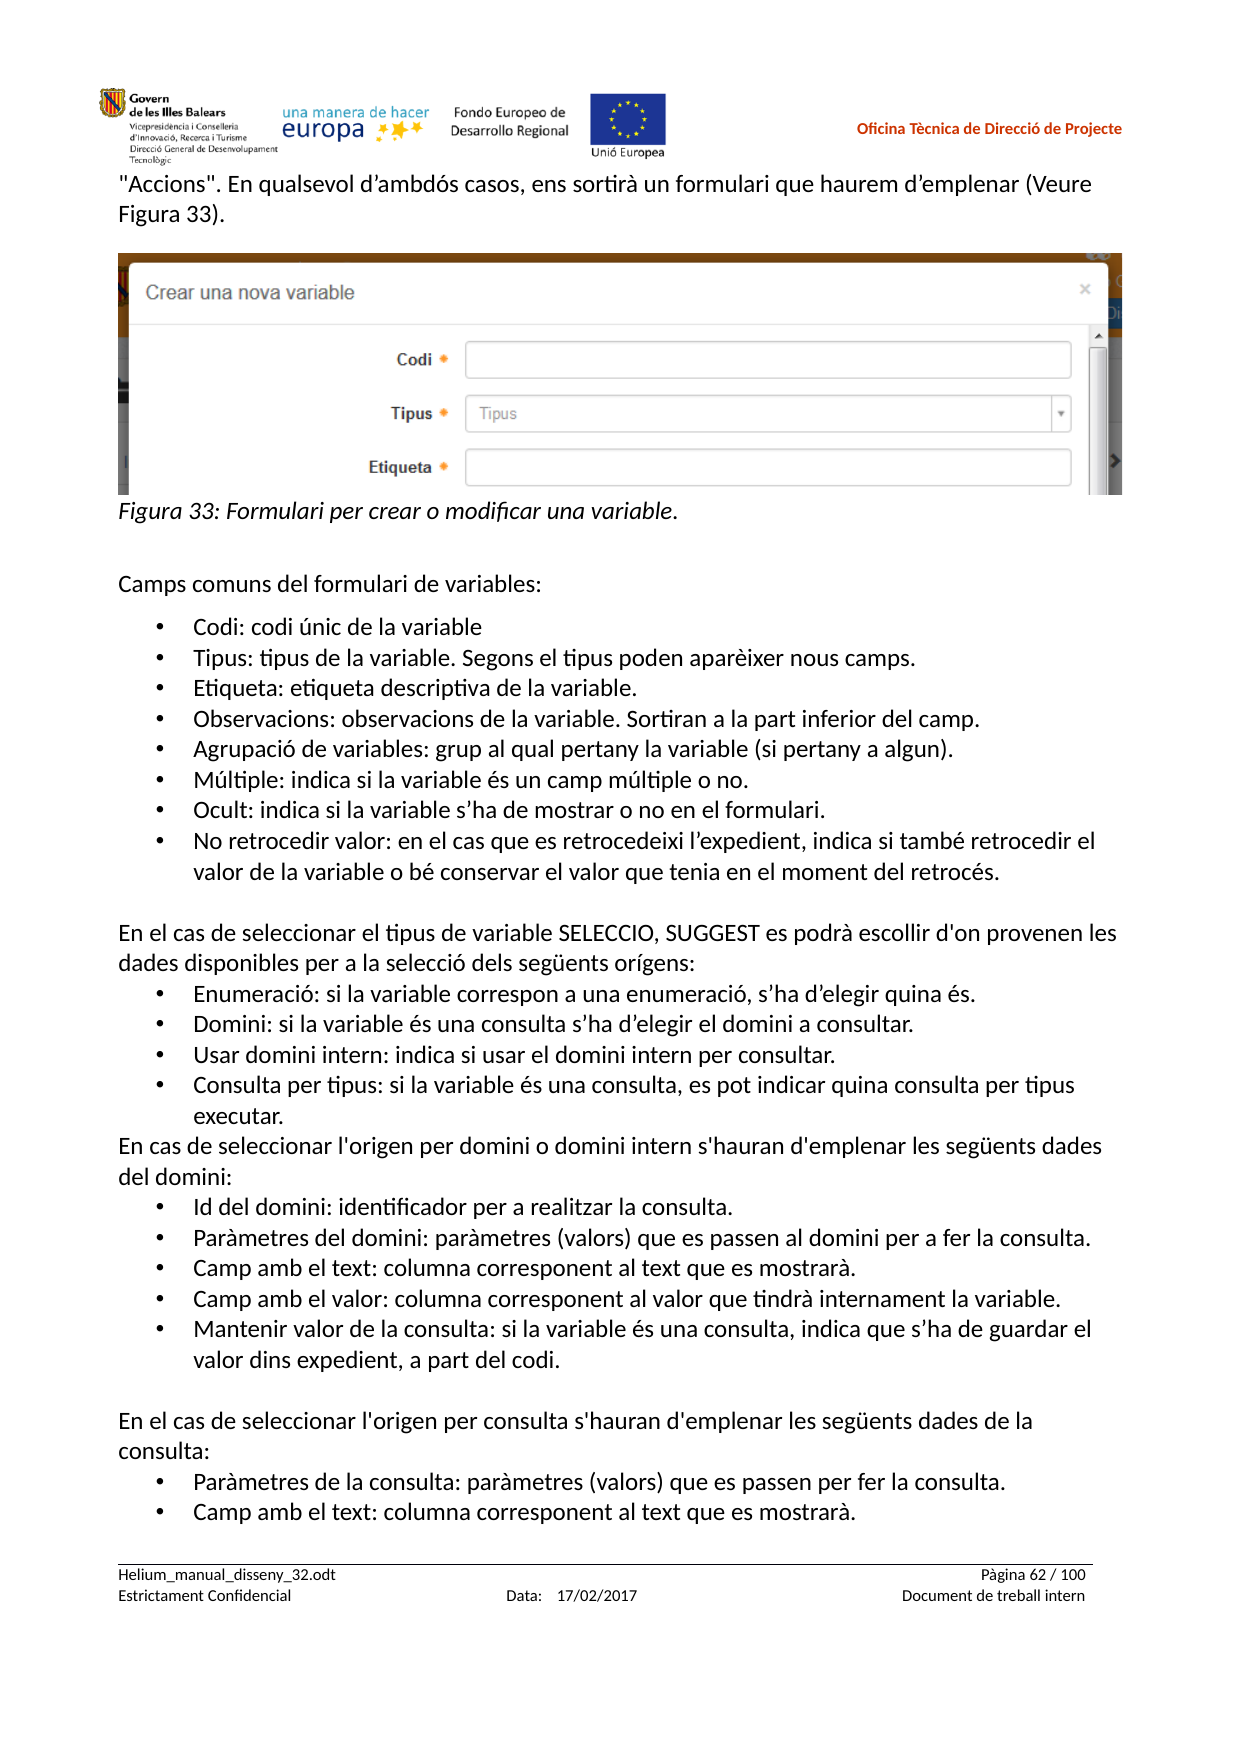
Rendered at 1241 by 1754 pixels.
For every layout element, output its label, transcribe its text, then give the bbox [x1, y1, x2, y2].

list Tipus: tipus de la variable. Segons el tipus poden aparèixer nous camps. [156, 642, 1122, 672]
picture [118, 253, 1123, 495]
list Codi: codi únic de la variable [156, 611, 1122, 642]
list No retrocedir valor: en el cas que es retrocedeixi l’expedient, indica si també retrocedir el valor de la variable o bé conservar el valor que tenia en el moment del retrocés. [156, 825, 1122, 886]
list Enumeració: si la variable correspon a una enumeració, s’ha d’elegir quina és. [156, 978, 1122, 1008]
text En cas de seleccionar l'origen per domini o domini intern s'hauran d'emplenar les següents dades del domini: [118, 1130, 1122, 1191]
list Id del domini: identificador per a realitzar la consulta. [156, 1191, 1122, 1222]
text En el cas de seleccionar l'origen per consulta s'hauran d'emplenar les següents dades de la consulta: [118, 1405, 1122, 1466]
list Camp amb el text: columna corresponent al text que es mostrarà. [156, 1252, 1122, 1283]
list Etiqueta: etiqueta descriptiva de la variable. [156, 672, 1122, 703]
list Paràmetres del domini: paràmetres (valors) que es passen al domini per a fer la consulta. [156, 1222, 1122, 1252]
list Camp amb el text: columna corresponent al text que es mostrarà. [156, 1497, 1122, 1527]
list Consulta per tipus: si la variable és una consulta, es pot indicar quina consulta per tipus executar. [156, 1069, 1122, 1130]
text "Accions". En qualsevol d’ambdós casos, ens sortirà un formulari que haurem d’emplenar (Veure Figura 33). [118, 168, 1122, 229]
text Camps comuns del formulari de variables: [118, 568, 1122, 599]
list Mantenir valor de la consulta: si la variable és una consulta, indica que s’ha de guardar el valor dins expedient, a part del codi. [156, 1313, 1122, 1374]
text Figura 33: Formulari per crear o modificar una variable. [118, 495, 1122, 525]
text En el cas de seleccionar el tipus de variable SELECCIO, SUGGEST es podrà escollir d'on provenen les dades disponibles per a la selecció dels següents orígens: [118, 917, 1122, 978]
list Camp amb el valor: columna corresponent al valor que tindrà internament la variable. [156, 1283, 1122, 1313]
list Domini: si la variable és una consulta s’ha d’elegir el domini a consultar. [156, 1008, 1122, 1039]
list Usar domini intern: indica si usar el domini intern per consultar. [156, 1039, 1122, 1069]
list Agrupació de variables: grup al qual pertany la variable (si pertany a algun). [156, 733, 1122, 764]
list Observacions: observacions de la variable. Sortiran a la part inferior del camp. [156, 703, 1122, 733]
list Ocult: indica si la variable s’ha de mostrar o no en el formulari. [156, 794, 1122, 825]
picture [99, 87, 668, 166]
list Múltiple: indica si la variable és un camp múltiple o no. [156, 764, 1122, 794]
list Paràmetres de la consulta: paràmetres (valors) que es passen per fer la consulta. [156, 1466, 1122, 1497]
